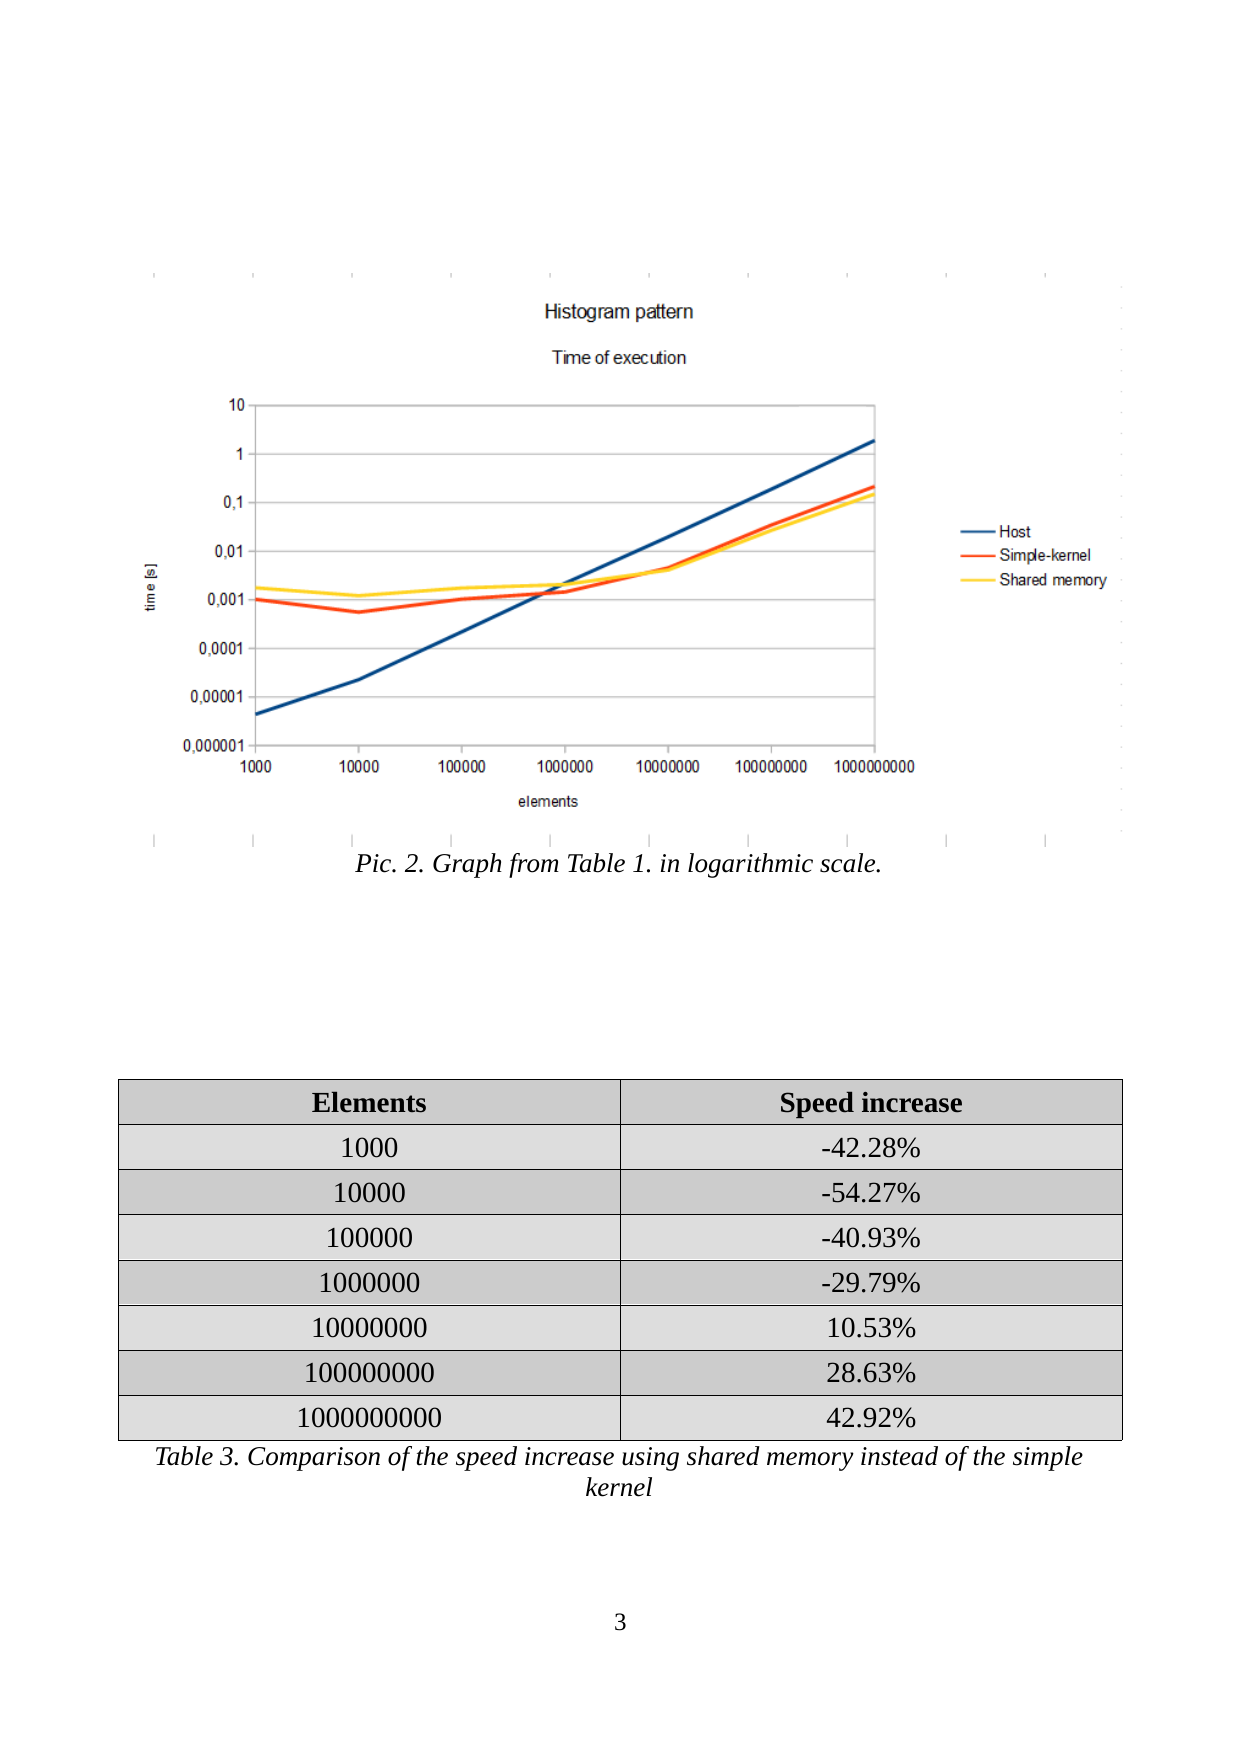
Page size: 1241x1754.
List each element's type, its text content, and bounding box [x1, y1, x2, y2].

text Table 3. Comparison of the speed increase using shared memory instead of the simple kernel [118, 1441, 1122, 1502]
table_cell -29,79% [621, 1261, 1122, 1304]
table_cell 10000 [119, 1170, 620, 1214]
table_cell 10000000 [119, 1306, 620, 1350]
table_cell 28,63% [621, 1351, 1122, 1395]
table_cell 1000000 [119, 1261, 620, 1304]
table_cell 100000000 [119, 1351, 620, 1395]
table_cell -40,93% [621, 1215, 1122, 1259]
table_cell 1000 [119, 1125, 620, 1169]
table_cell -42,28% [621, 1125, 1122, 1169]
table_header Elements [119, 1080, 620, 1124]
table_cell -54,27% [621, 1170, 1122, 1214]
text Pic. 2. Graph from Table 1. in logarithmic scale. [118, 847, 1122, 878]
table_header Speed increase [621, 1080, 1122, 1124]
table_cell 42,92% [621, 1396, 1122, 1440]
table_cell 100000 [119, 1215, 620, 1259]
table_cell 10,53% [621, 1306, 1122, 1350]
table_cell 1000000000 [119, 1396, 620, 1440]
